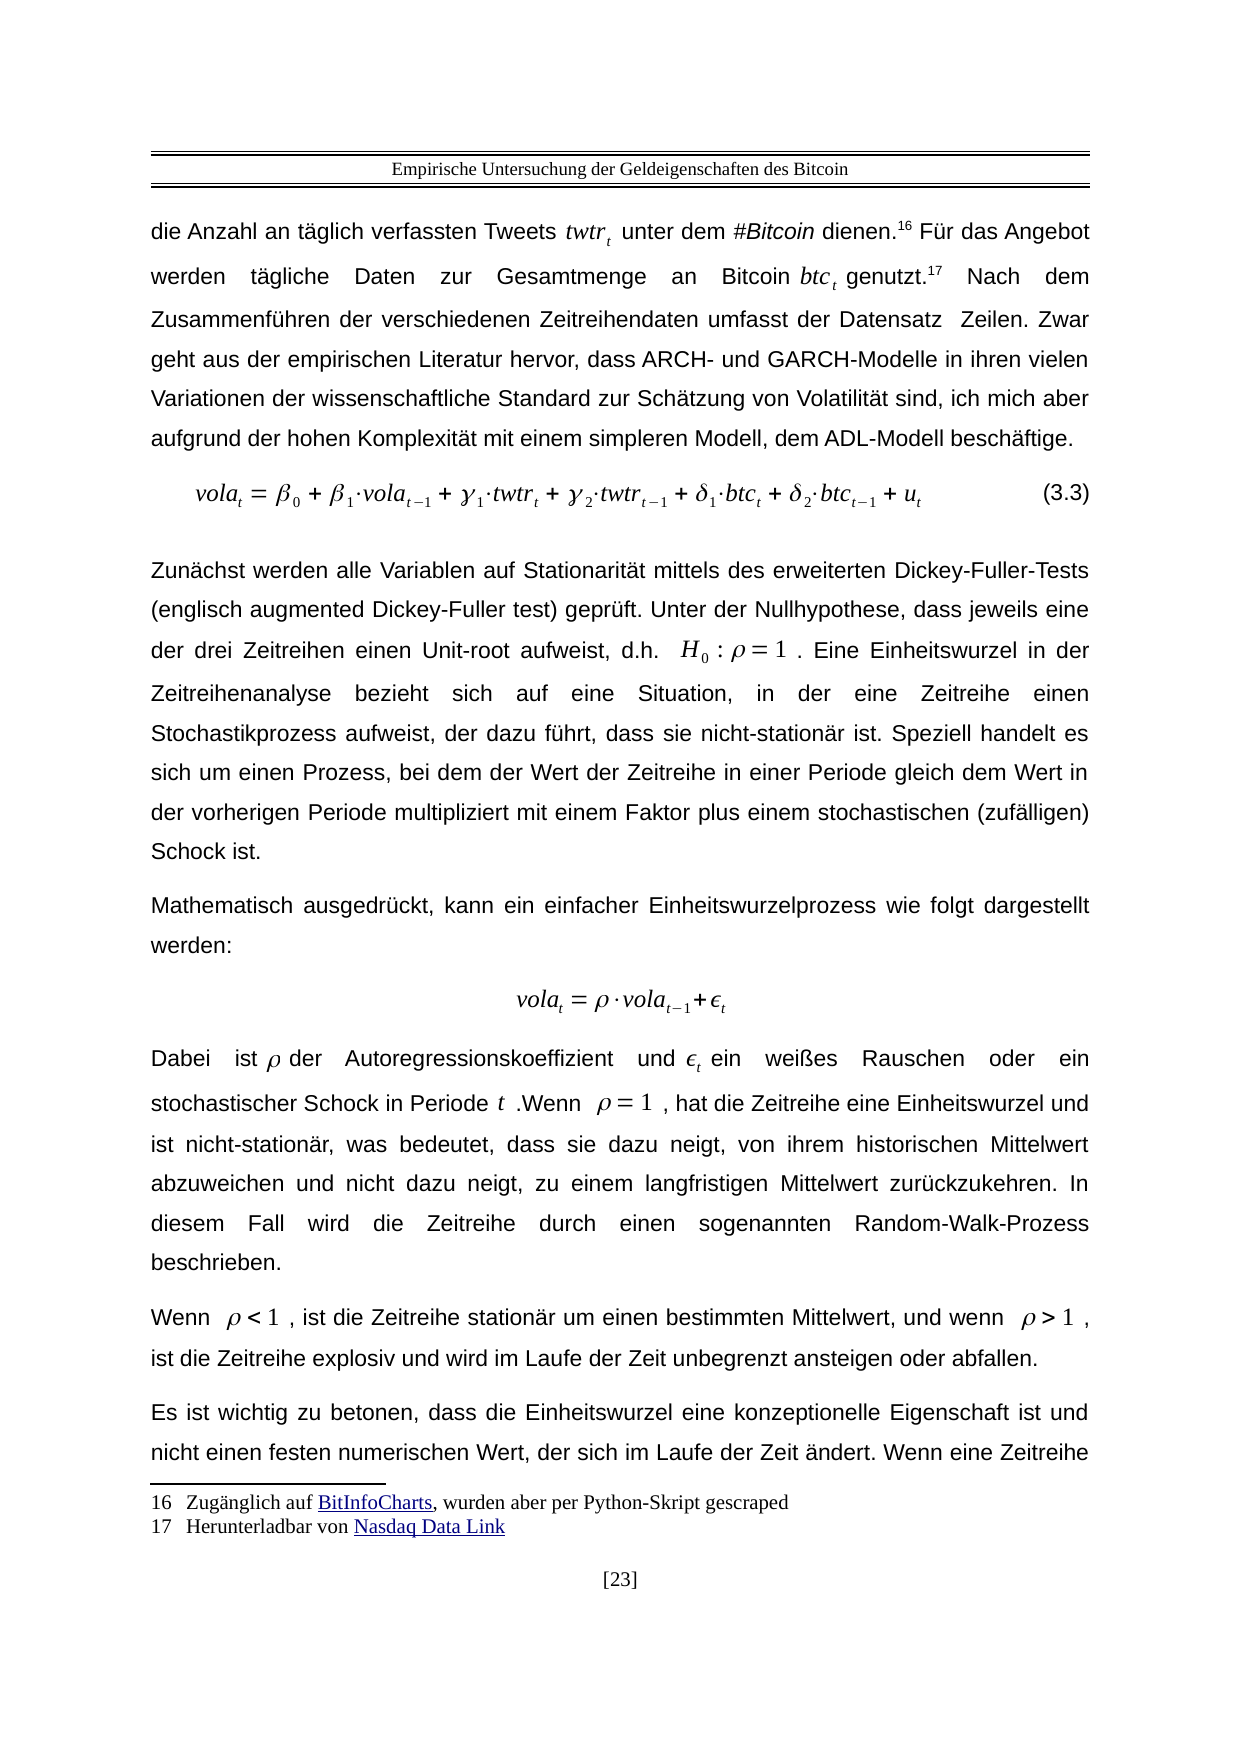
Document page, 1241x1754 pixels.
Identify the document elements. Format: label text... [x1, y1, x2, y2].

text Mathematisch ausgedrückt, kann ein einfacher Einheitswurzelprozess wie folgt dargestellt werden: [151, 892, 1090, 958]
text Dabei istder Autoregressionskoeffizient undein weißes Rauschen oder ein stochastischer Schock in Periode.Wenn , hat die Zeitreihe eine Einheitswurzel und ist nicht-stationär, was bedeutet, dass sie dazu neigt, von ihrem historischen Mittelwert abzuweichen und nicht dazu neigt, zu einem langfristigen Mittelwert zurückzukehren. In diesem Fall wird die Zeitreihe durch einen sogenannten Random-Walk-Prozess beschrieben. [151, 1045, 1090, 1275]
text Herunterladbar von Nasdaq Data Link [151, 1514, 1090, 1538]
text Es ist wichtig zu betonen, dass die Einheitswurzel eine konzeptionelle Eigenschaft ist und nicht einen festen numerischen Wert, der sich im Laufe der Zeit ändert. Wenn eine Zeitreihe [151, 1399, 1090, 1465]
text Zunächst werden alle Variablen auf Stationarität mittels des erweiterten Dickey-Fuller-Tests (englisch augmented Dickey-Fuller test) geprüft. Unter der Nullhypothese, dass jeweils eine der drei Zeitreihen einen Unit-root aufweist, d.h. . Eine Einheitswurzel in der Zeitreihenanalyse bezieht sich auf eine Situation, in der eine Zeitreihe einen Stochastikprozess aufweist, der dazu führt, dass sie nicht-stationär ist. Speziell handelt es sich um einen Prozess, bei dem der Wert der Zeitreihe in einer Periode gleich dem Wert in der vorherigen Periode multipliziert mit einem Faktor plus einem stochastischen (zufälligen) Schock ist. [151, 557, 1090, 864]
text die Anzahl an täglich verfassten Tweetsunter dem #Bitcoin dienen. Für das Angebot werden tägliche Daten zur Gesamtmenge an Bitcoingenutzt. Nach dem Zusammenführen der verschiedenen Zeitreihendaten umfasst der Datensatz Zeilen. Zwar geht aus der empirischen Literatur hervor, dass ARCH- und GARCH-Modelle in ihren vielen Variationen der wissenschaftliche Standard zur Schätzung von Volatilität sind, ich mich aber aufgrund der hohen Komplexität mit einem simpleren Modell, dem ADL-Modell beschäftige. [151, 217, 1090, 451]
text Wenn , ist die Zeitreihe stationär um einen bestimmten Mittelwert, und wenn , ist die Zeitreihe explosiv und wird im Laufe der Zeit unbegrenzt ansteigen oder abfallen. [151, 1303, 1090, 1371]
text Zugänglich auf BitInfoCharts, wurden aber per Python-Skript gescraped [151, 1490, 1090, 1514]
table_header (3.3) [965, 479, 1090, 510]
table_header [151, 479, 965, 510]
